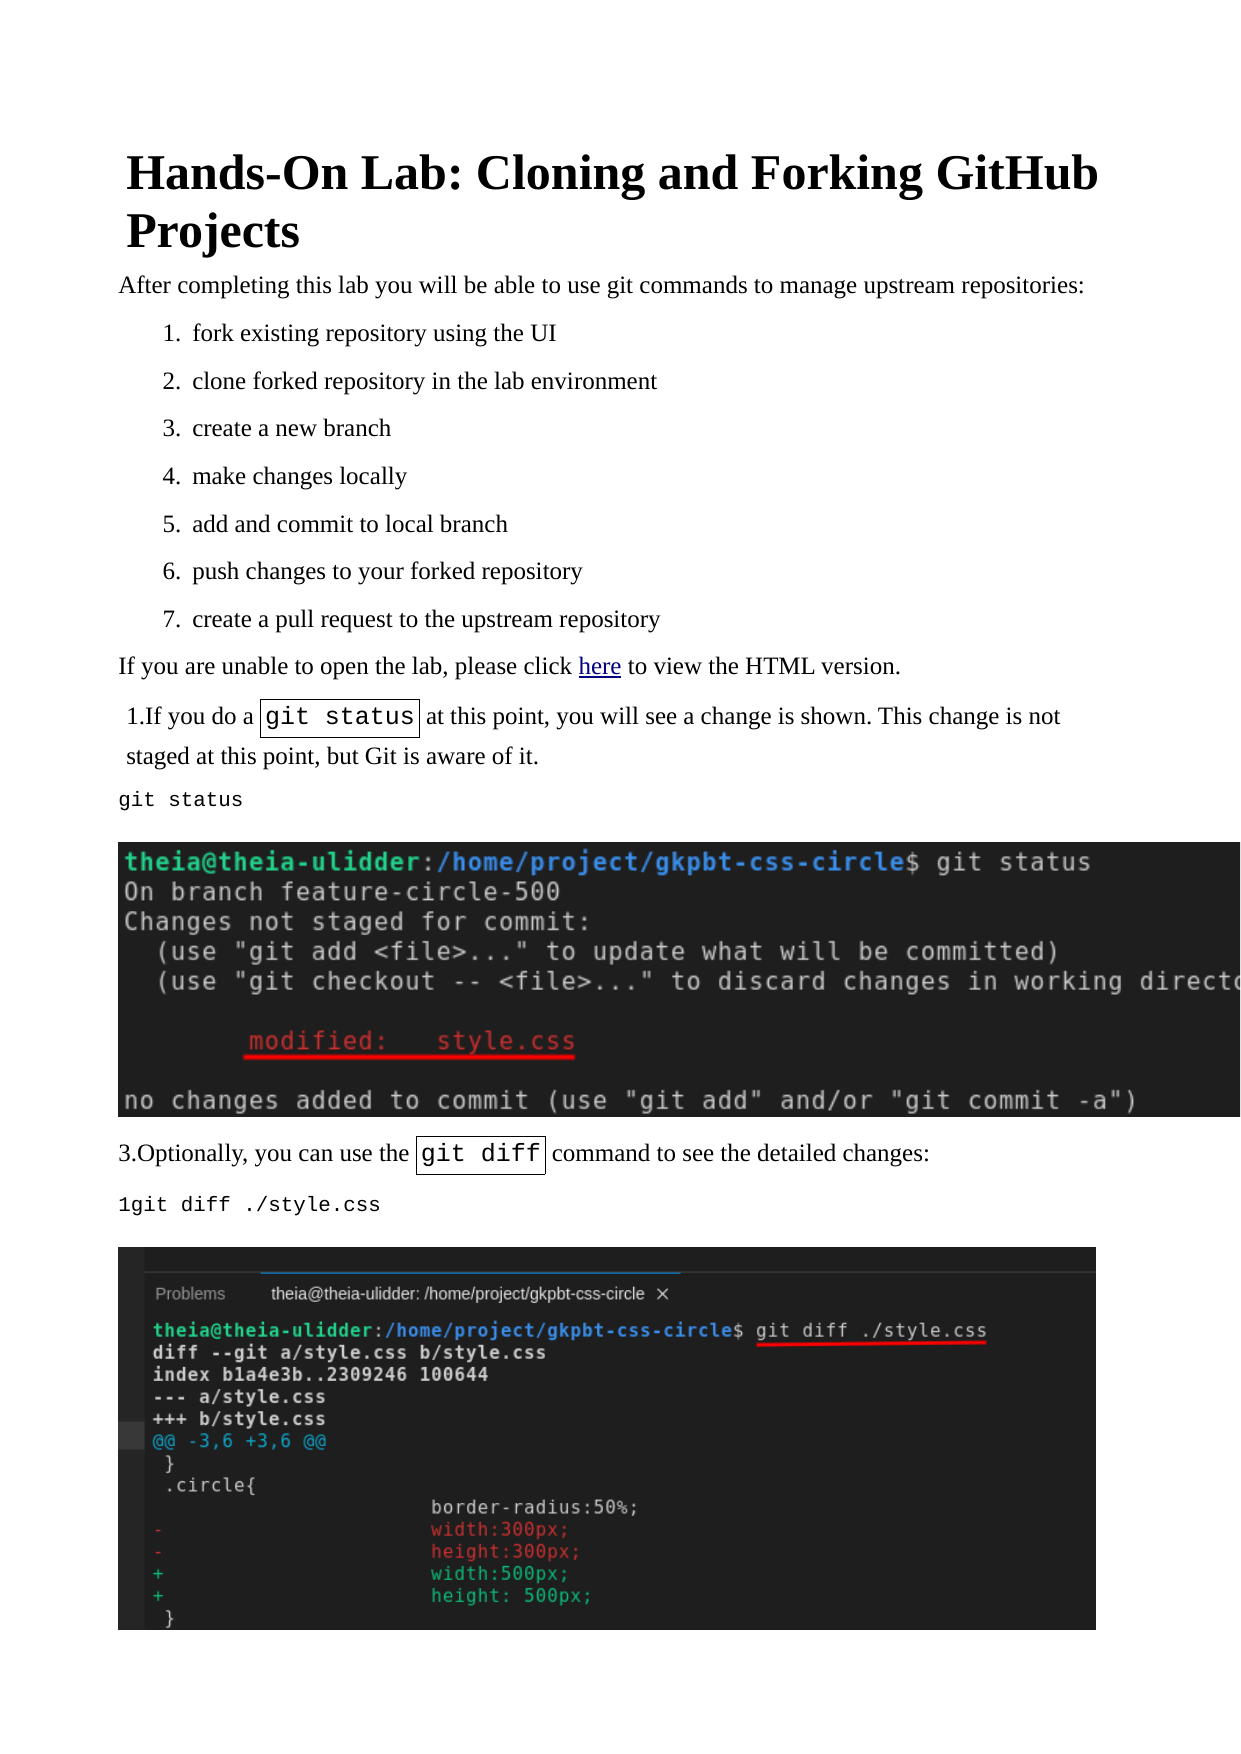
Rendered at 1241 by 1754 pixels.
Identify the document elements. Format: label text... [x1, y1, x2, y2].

list clone forked repository in the lab environment [162, 366, 1122, 394]
list create a new branch [162, 413, 1122, 442]
list If you do a git status at this point, you will see a change is shown. This change is not staged at this point, but Git is aware of it. [126, 699, 1116, 770]
list push changes to your forked repository [162, 556, 1122, 585]
text git status [118, 789, 1122, 812]
list create a pull request to the upstream repository [162, 604, 1122, 633]
subtitle Hands-On Lab: Cloning and Forking GitHub Projects [126, 143, 1116, 258]
text After completing this lab you will be able to use git commands to manage upstream repositories: [118, 271, 1122, 299]
text If you are unable to open the lab, please click here to view the HTML version. [118, 651, 1122, 680]
list git diff [417, 1137, 545, 1174]
list command to see the detailed changes: [546, 1136, 1122, 1174]
picture [118, 842, 1241, 1117]
list Optionally, you can use the [118, 1136, 416, 1174]
list add and commit to local branch [162, 509, 1122, 537]
text 1git diff ./style.css [118, 1194, 1122, 1218]
list make changes locally [162, 461, 1122, 490]
list fork existing repository using the UI [162, 318, 1122, 347]
picture [118, 1247, 1096, 1630]
